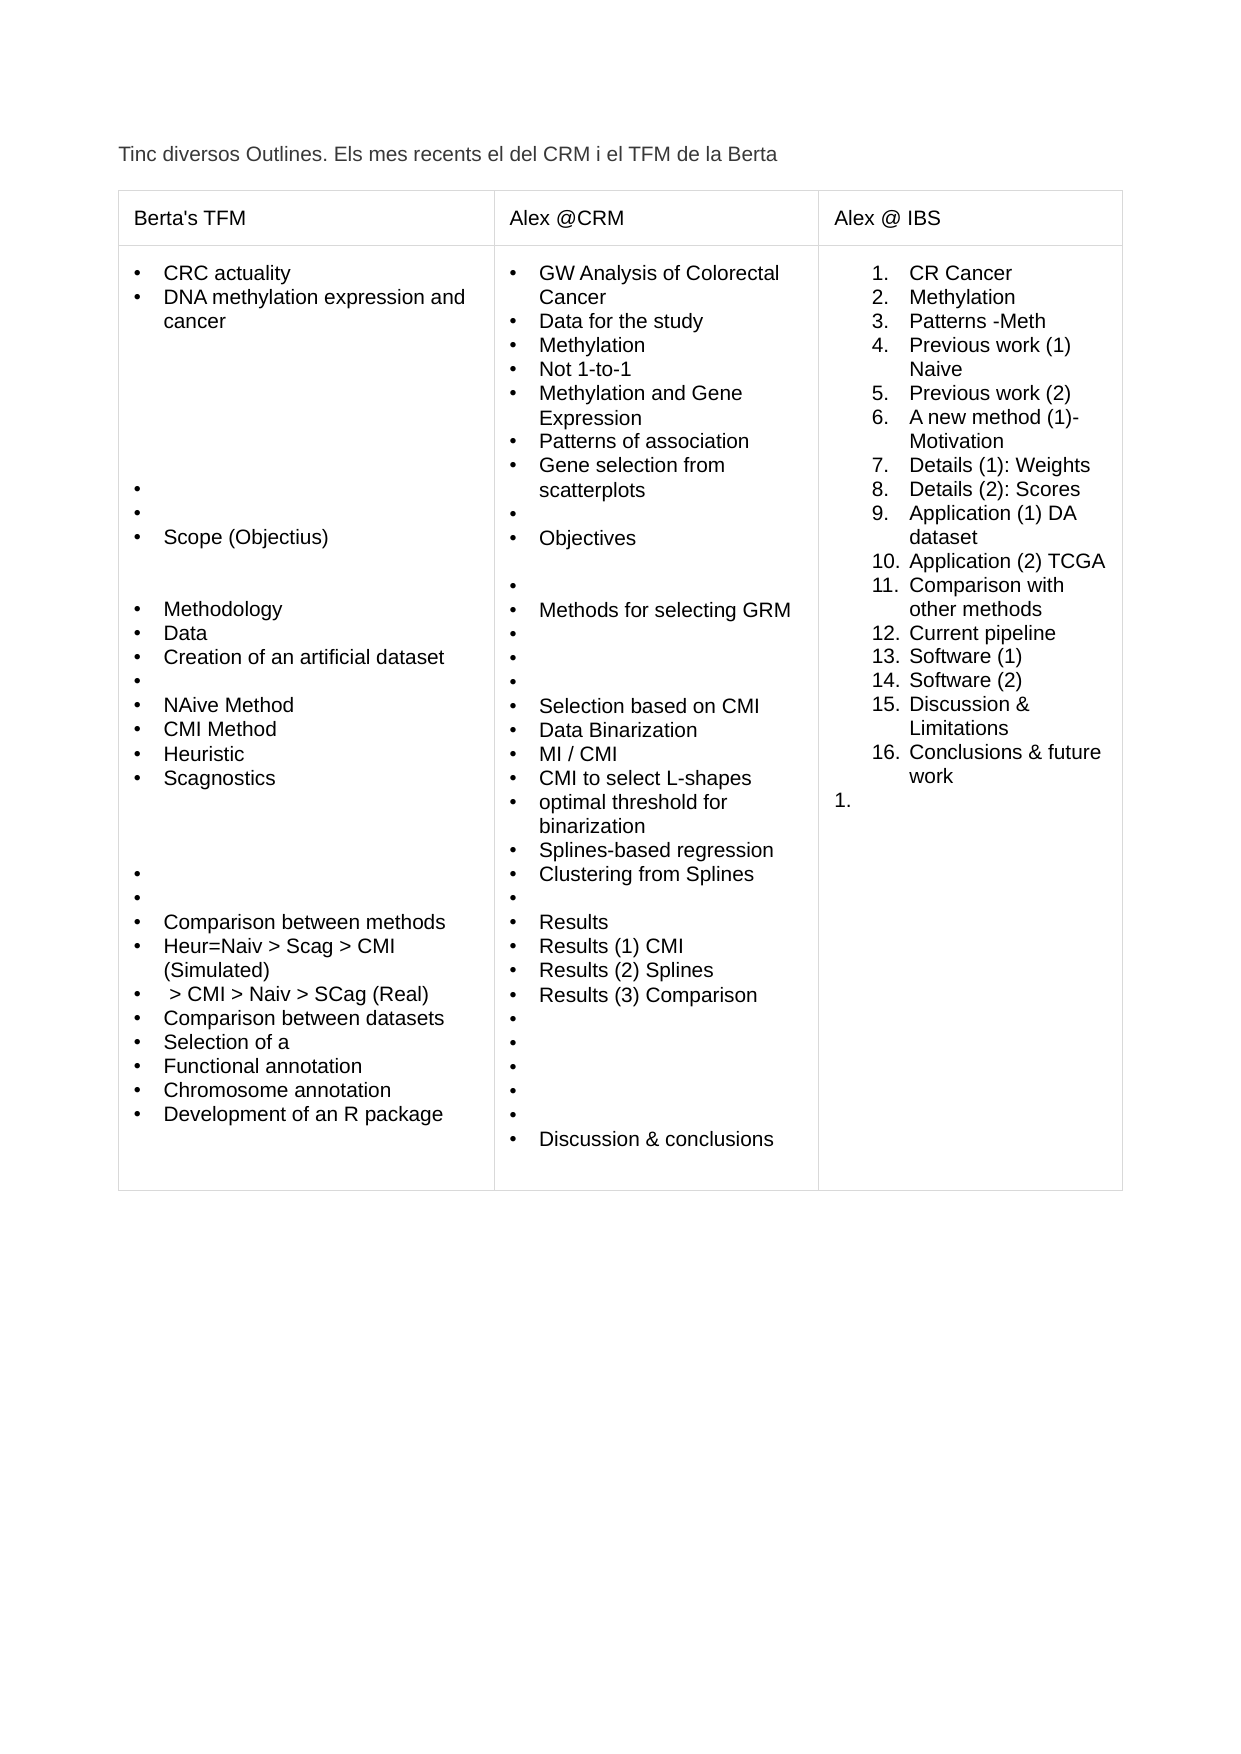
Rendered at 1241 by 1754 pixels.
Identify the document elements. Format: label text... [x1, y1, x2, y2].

table_header Berta's TFM [119, 191, 494, 245]
table_cell CR Cancer Methylation Patterns -Meth Previous work (1) Naive Previous work (2) A new method (1)-Motivation Details (1): Weights Details (2): Scores Application (1) DA dataset Application (2) TCGA Comparison with other methods Current pipeline Software (1) Software (2) Discussion & Limitations Conclusions & future work [819, 246, 1122, 1190]
table_cell GW Analysis of Colorectal Cancer Data for the study Methylation Not 1-to-1 Methylation and Gene Expression Patterns of association Gene selection from scatterplots Objectives Methods for selecting GRM Selection based on CMI Data Binarization MI / CMI CMI to select L-shapes optimal threshold for binarization Splines-based regression Clustering from Splines Results Results (1) CMI Results (2) Splines Results (3) Comparison Discussion & conclusions [495, 246, 818, 1190]
table_header Alex @CRM [495, 191, 818, 245]
table_header Alex @ IBS [819, 191, 1122, 245]
text Tinc diversos Outlines. Els mes recents el del CRM i el TFM de la Berta [118, 118, 1122, 166]
table_cell CRC actuality DNA methylation expression and cancer Scope (Objectius) Methodology Data Creation of an artificial dataset NAive Method CMI Method Heuristic Scagnostics Comparison between methods Heur=Naiv > Scag > CMI (Simulated) > CMI > Naiv > SCag (Real) Comparison between datasets Selection of a Functional annotation Chromosome annotation Development of an R package [119, 246, 494, 1190]
